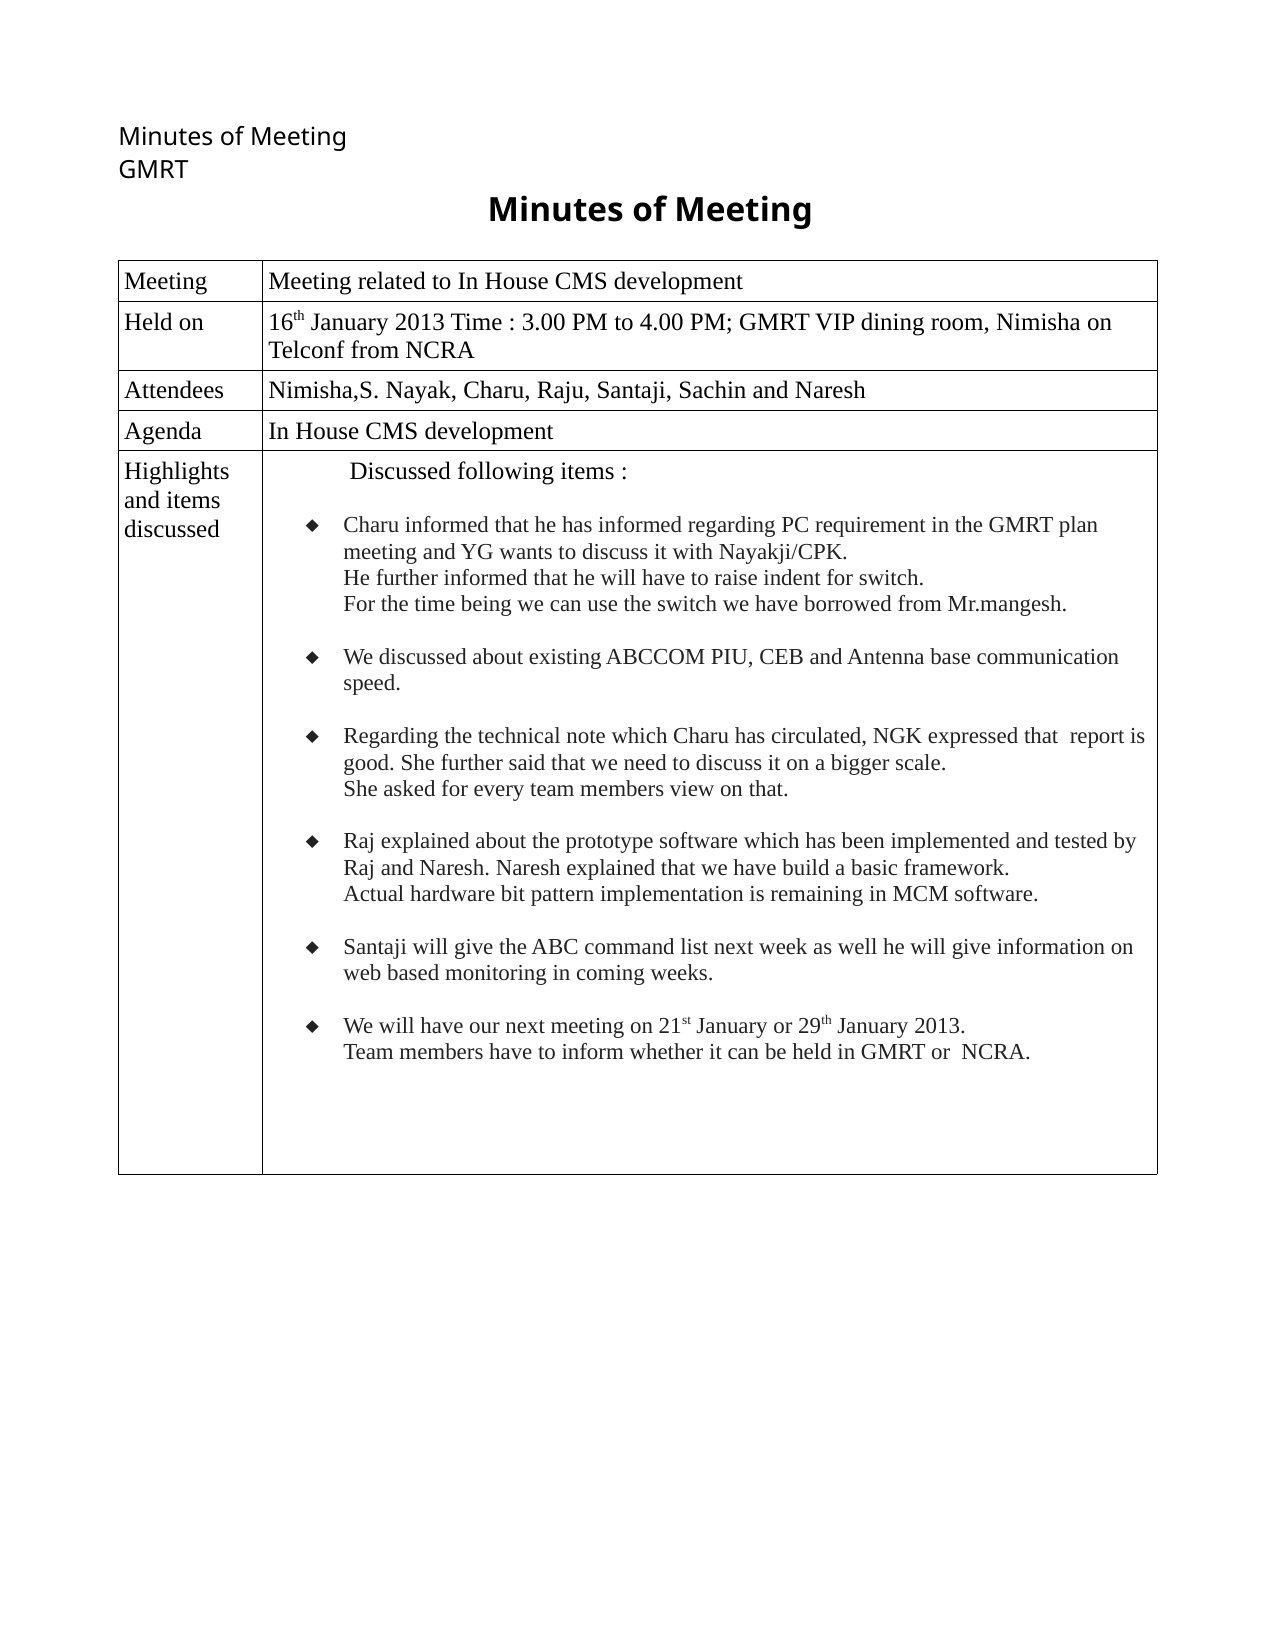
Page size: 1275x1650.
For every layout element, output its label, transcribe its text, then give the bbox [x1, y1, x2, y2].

table_header Meeting related to In House CMS development [263, 261, 1157, 301]
table_cell Agenda [119, 411, 262, 450]
table_cell Held on [119, 302, 262, 370]
table_cell 16th January 2013 Time : 3.00 PM to 4.00 PM; GMRT VIP dining room, Nimisha on Telconf from NCRA [263, 302, 1157, 370]
table_cell In House CMS development [263, 411, 1157, 450]
table_cell Highlights and items discussed [119, 451, 262, 1174]
table_cell Discussed following items : Charu informed that he has informed regarding PC requirement in the GMRT plan meeting and YG wants to discuss it with Nayakji/CPK. He further informed that he will have to raise indent for switch. For the time being we can use the switch we have borrowed from Mr.mangesh. We discussed about existing ABCCOM PIU, CEB and Antenna base communication speed. Regarding the technical note which Charu has circulated, NGK expressed that report is good. She further said that we need to discuss it on a bigger scale. She asked for every team members view on that. Raj explained about the prototype software which has been implemented and tested by Raj and Naresh. Naresh explained that we have build a basic framework. Actual hardware bit pattern implementation is remaining in MCM software. Santaji will give the ABC command list next week as well he will give information on web based monitoring in coming weeks. We will have our next meeting on 21st January or 29th January 2013. Team members have to inform whether it can be held in GMRT or NCRA. [263, 451, 1157, 1174]
text Minutes of Meeting [118, 186, 1157, 232]
table_cell Attendees [119, 371, 262, 410]
table_header Meeting [119, 261, 262, 301]
text Minutes of Meeting [118, 118, 1157, 152]
text GMRT [118, 152, 1157, 186]
table_cell Nimisha,S. Nayak, Charu, Raju, Santaji, Sachin and Naresh [263, 371, 1157, 410]
